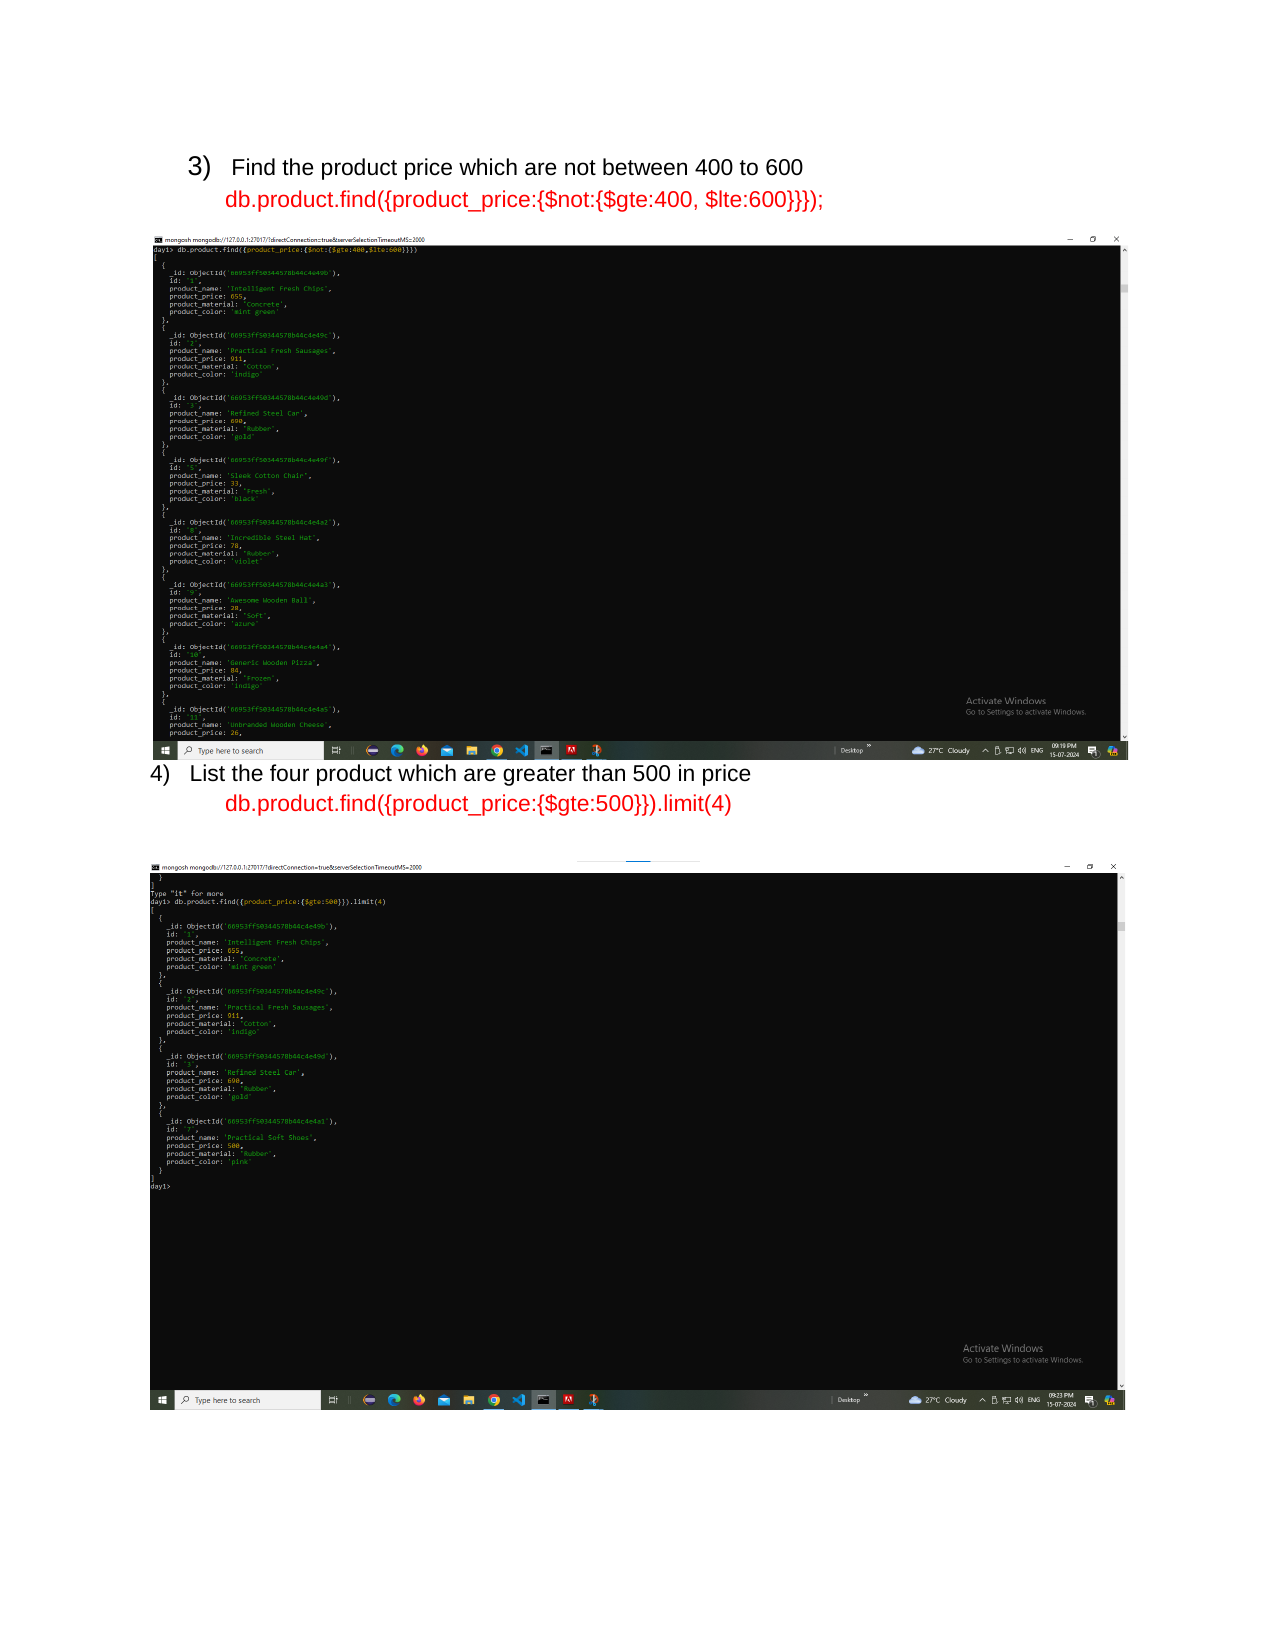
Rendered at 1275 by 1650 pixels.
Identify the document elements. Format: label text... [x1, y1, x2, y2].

text db.product.find({product_price:{$not:{$gte:400, $lte:600}}}); [225, 186, 1125, 212]
list Find the product price which are not between 400 to 600 [187, 150, 1125, 181]
text db.product.find({product_price:{$gte:500}}).limit(4) [225, 790, 1125, 816]
text 4) List the four product which are greater than 500 in price [150, 246, 1125, 786]
